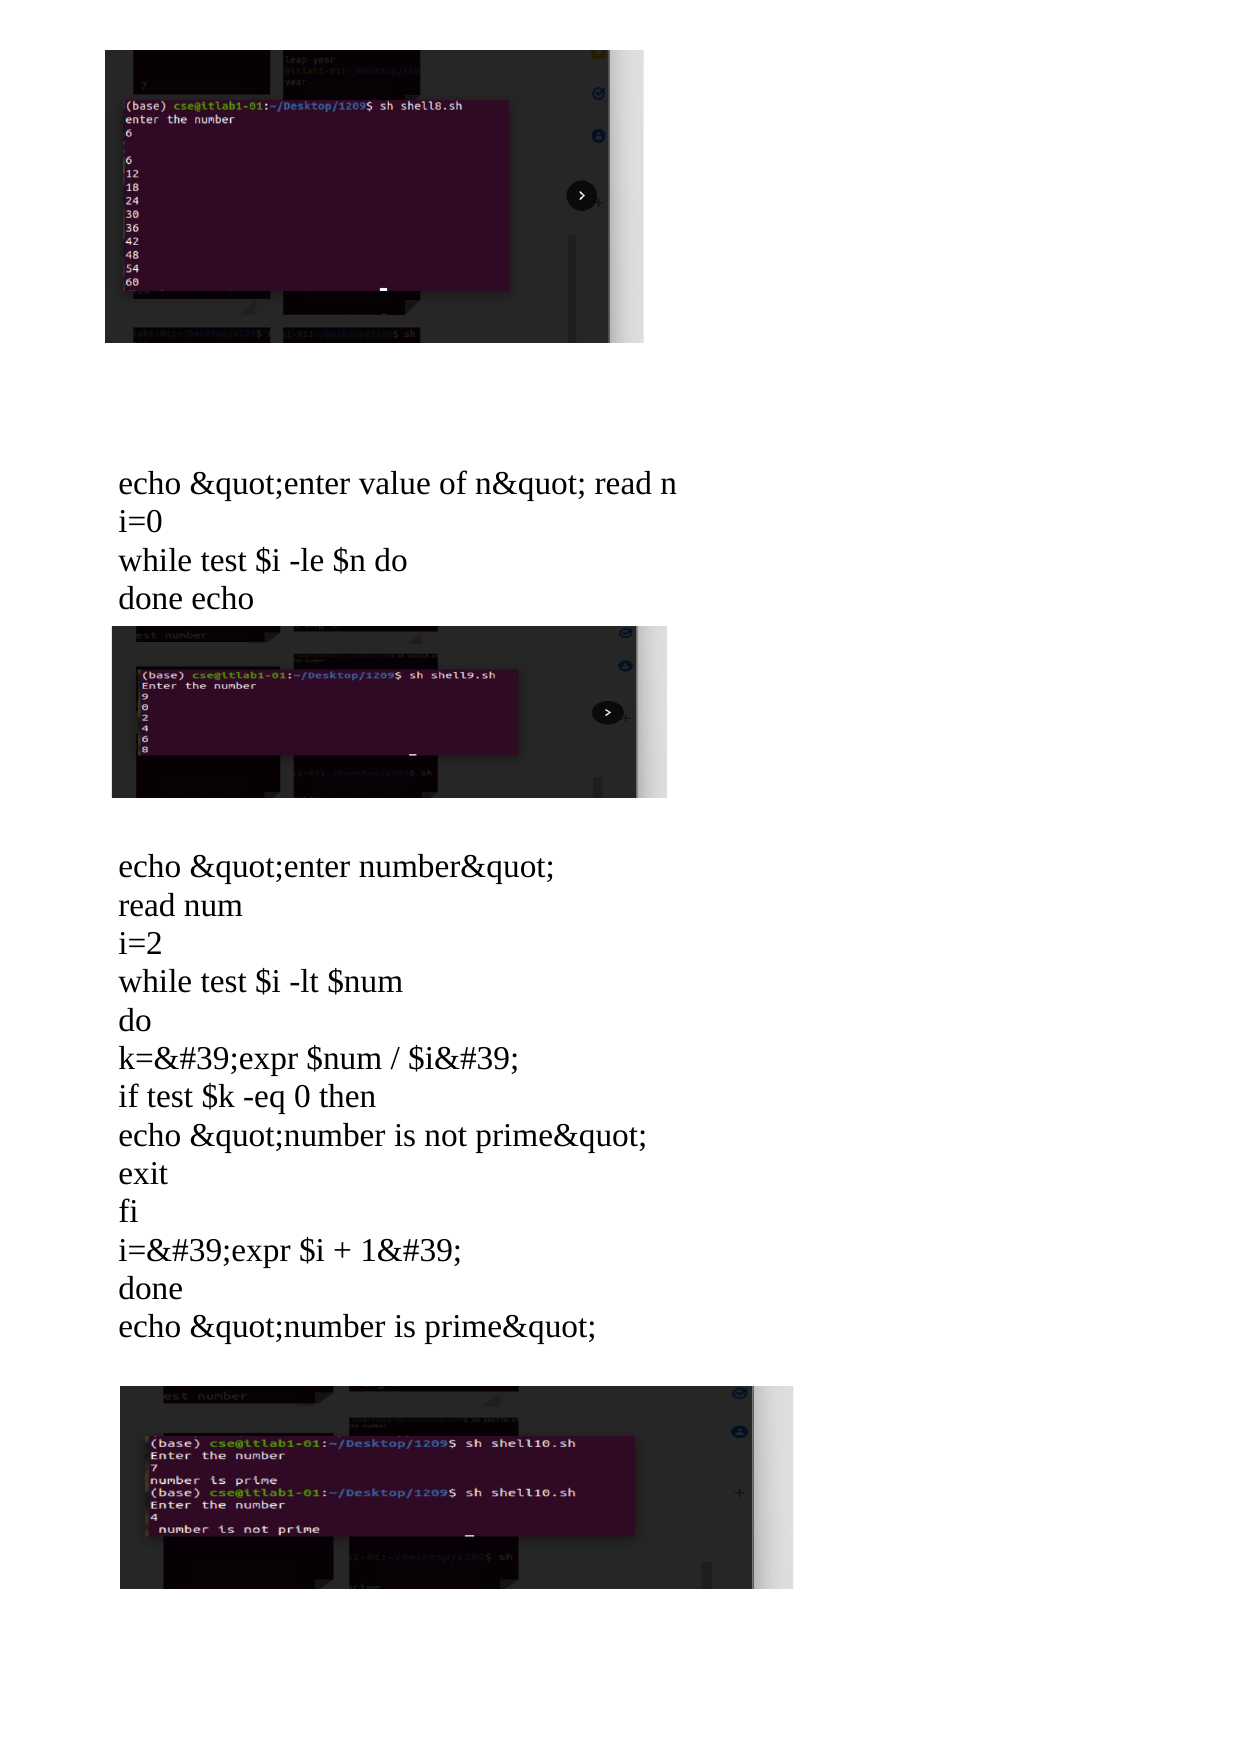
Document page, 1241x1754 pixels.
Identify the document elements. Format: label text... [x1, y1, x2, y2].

picture [111, 626, 258, 798]
text i=&#39;expr $i + 1&#39; [118, 1230, 1122, 1268]
text echo &quot;number is not prime&quot; [118, 1115, 1122, 1153]
text read num [118, 885, 1122, 923]
picture [105, 50, 244, 343]
text if test $k -eq 0 then [118, 1076, 1122, 1115]
text while test $i -le $n do [118, 540, 1122, 578]
text do [118, 1000, 1122, 1038]
text echo &quot;enter number&quot; [118, 846, 1122, 885]
text echo &quot;number is prime&quot; [118, 1306, 1122, 1345]
text fi [118, 1191, 1122, 1230]
text exit [118, 1153, 1122, 1191]
text i=0 [118, 501, 1122, 540]
picture [120, 1386, 282, 1589]
text done echo [118, 578, 1122, 616]
text echo &quot;enter value of n&quot; read n [118, 463, 1122, 501]
text done [118, 1268, 1122, 1306]
text while test $i -lt $num [118, 961, 1122, 1000]
text i=2 [118, 923, 1122, 961]
text k=&#39;expr $num / $i&#39; [118, 1038, 1122, 1076]
